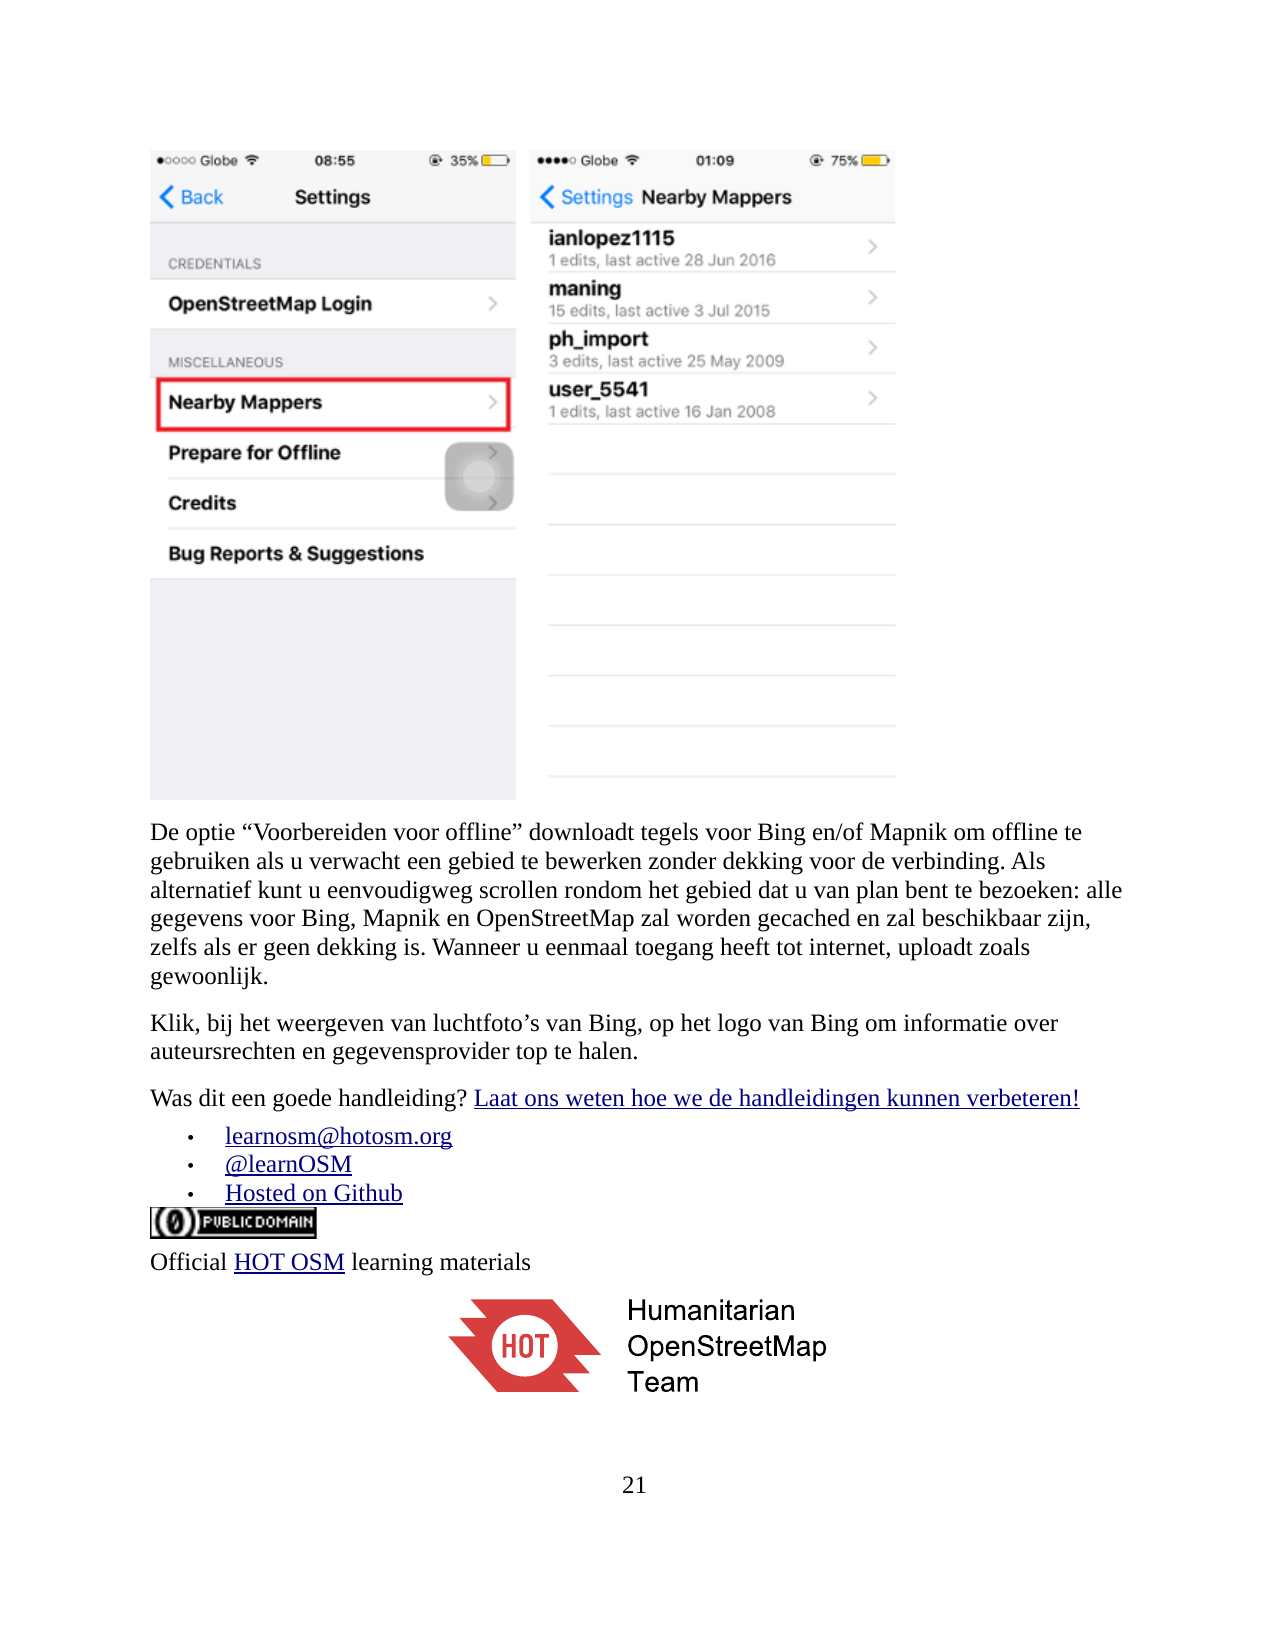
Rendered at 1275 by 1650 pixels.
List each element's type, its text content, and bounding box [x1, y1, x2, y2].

text Klik, bij het weergeven van luchtfoto’s van Bing, op het logo van Bing om informatie over auteursrechten en gegevensprovider top te halen. [150, 1008, 1125, 1065]
text Official HOT OSM learning materials [150, 1247, 1125, 1276]
picture [150, 150, 896, 800]
list @learnOSM [187, 1149, 1125, 1178]
text Was dit een goede handleiding? Laat ons weten hoe we de handleidingen kunnen verbeteren! [150, 1083, 1125, 1112]
picture [150, 1207, 317, 1239]
list learnosm@hotosm.org [187, 1121, 1125, 1149]
text De optie “Voorbereiden voor offline” downloadt tegels voor Bing en/of Mapnik om offline te gebruiken als u verwacht een gebied te bewerken zonder dekking voor de verbinding. Als alternatief kunt u eenvoudigweg scrollen rondom het gebied dat u van plan bent te bezoeken: alle gegevens voor Bing, Mapnik en OpenStreetMap zal worden gecached en zal beschikbaar zijn, zelfs als er geen dekking is. Wanneer u eenmaal toegang heeft tot internet, uploadt zoals gewoonlijk. [150, 817, 1125, 990]
list Hosted on Github [187, 1178, 1125, 1207]
